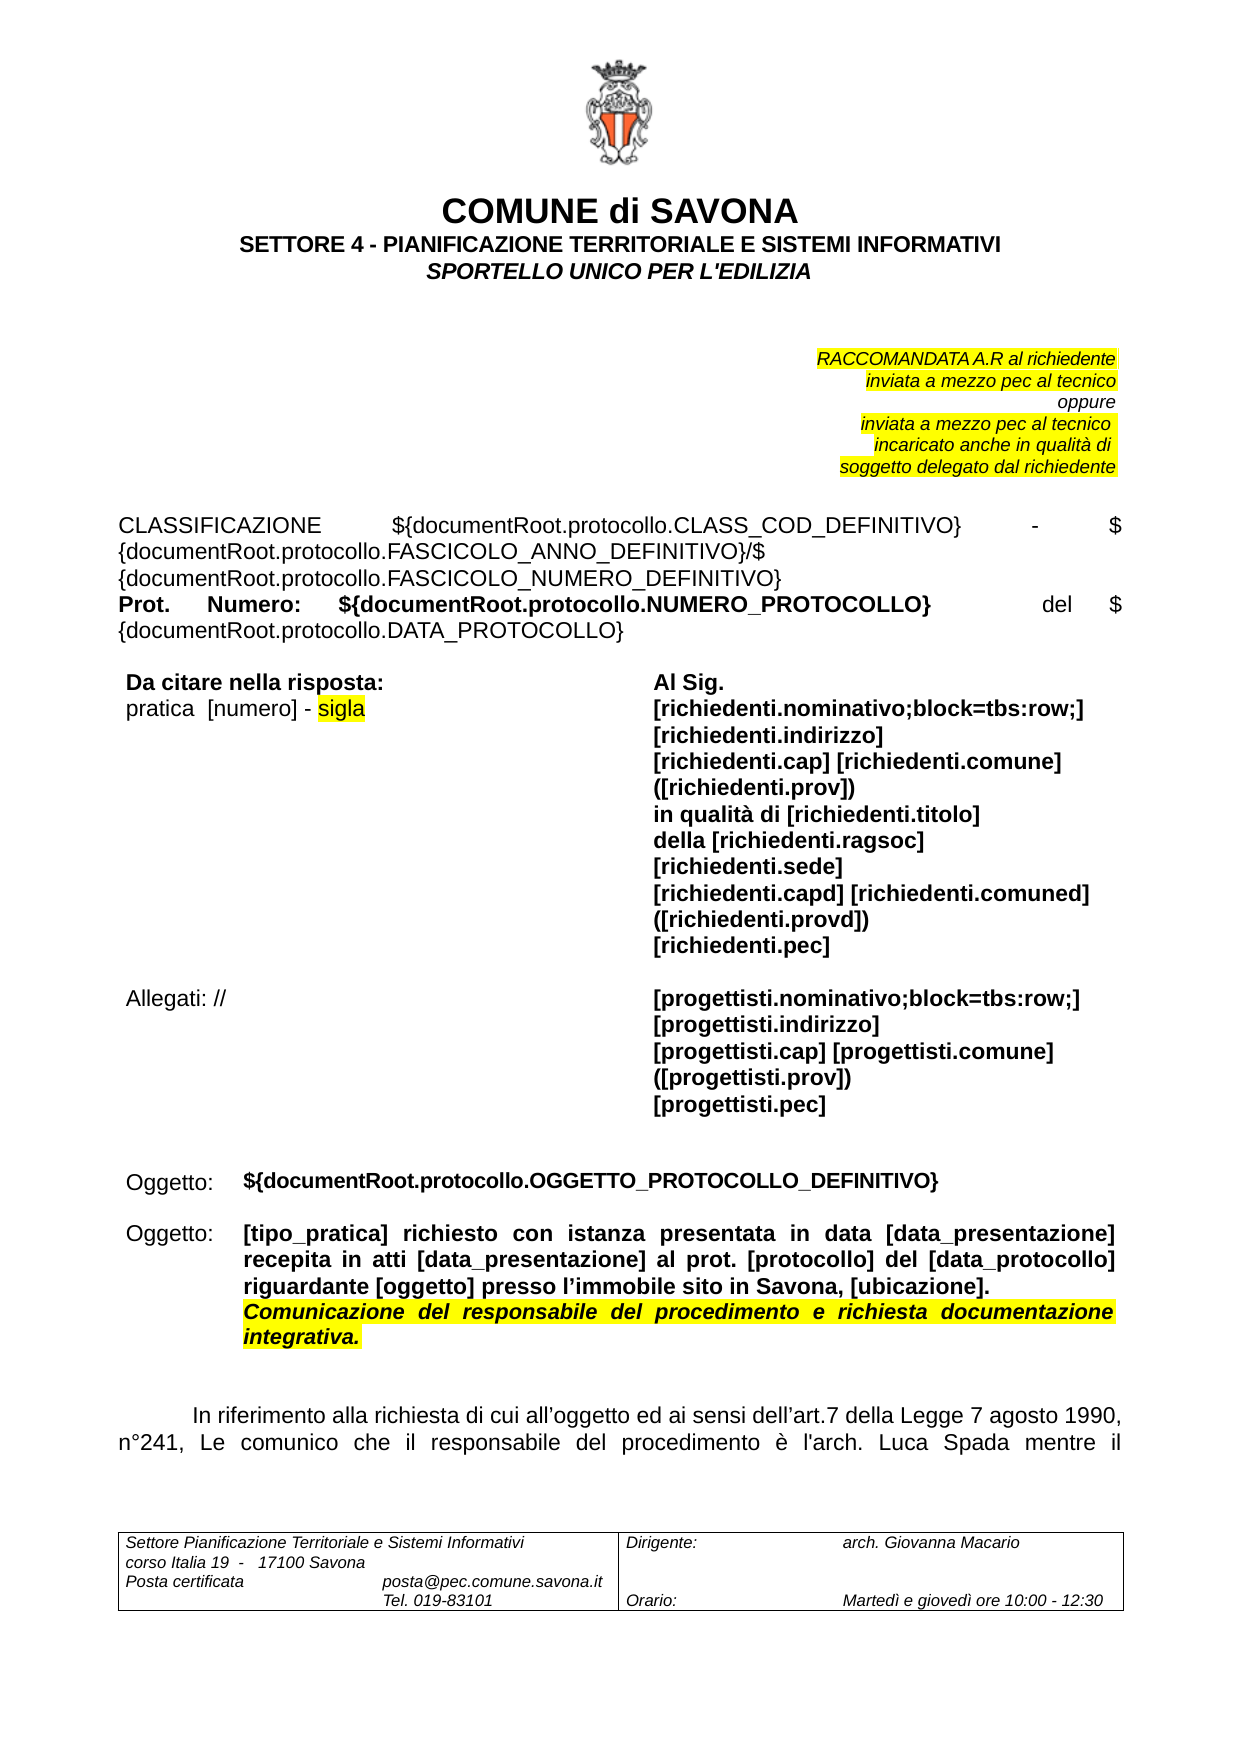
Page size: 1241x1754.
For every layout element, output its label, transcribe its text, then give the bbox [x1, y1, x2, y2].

table_header Al Sig. [richiedenti.nominativo;block=tbs:row;] [richiedenti.indirizzo] [richiedenti.cap] [richiedenti.comune] ([richiedenti.prov]) in qualità di [richiedenti.titolo] della [richiedenti.ragsoc] [richiedenti.sede] [richiedenti.capd] [richiedenti.comuned] ([richiedenti.provd]) [richiedenti.pec] [646, 669, 1119, 985]
table_header RACCOMANDATA A.R al richiedente inviata a mezzo pec al tecnico oppure inviata a mezzo pec al tecnico incaricato anche in qualità di soggetto delegato dal richiedente [644, 342, 1123, 483]
table_header ${documentRoot.protocollo.OGGETTO_PROTOCOLLO_DEFINITIVO} [236, 1169, 1123, 1195]
text In riferimento alla richiesta di cui all’oggetto ed ai sensi dell’art.7 della Legge 7 agosto 1990, n°241, Le comunico che il responsabile del procedimento è l'arch. Luca Spada mentre il [118, 1402, 1122, 1455]
table_header [tipo_pratica] richiesto con istanza presentata in data [data_presentazione] recepita in atti [data_presentazione] al prot. [protocollo] del [data_protocollo] riguardante [oggetto] presso l’immobile sito in Savona, [ubicazione]. Comunicazione del responsabile del procedimento e richiesta documentazione integrativa. [236, 1220, 1123, 1349]
table_cell [451, 985, 646, 1143]
table_cell Allegati: // [118, 985, 451, 1143]
text Prot. Numero: ${documentRoot.protocollo.NUMERO_PROTOCOLLO} del ${documentRoot.protocollo.DATA_PROTOCOLLO} [118, 591, 1122, 644]
table_header [118, 342, 644, 483]
table_header Oggetto: [118, 1220, 236, 1349]
picture [507, 54, 733, 182]
table_cell [progettisti.nominativo;block=tbs:row;] [progettisti.indirizzo] [progettisti.cap] [progettisti.comune] ([progettisti.prov]) [progettisti.pec] [646, 985, 1119, 1143]
table_header Da citare nella risposta: pratica [numero] - sigla [118, 669, 451, 985]
text CLASSIFICAZIONE ${documentRoot.protocollo.CLASS_COD_DEFINITIVO} - ${documentRoot.protocollo.FASCICOLO_ANNO_DEFINITIVO}/${documentRoot.protocollo.FASCICOLO_NUMERO_DEFINITIVO} [118, 512, 1122, 591]
table_header Oggetto: [118, 1169, 236, 1195]
table_header [451, 669, 646, 985]
